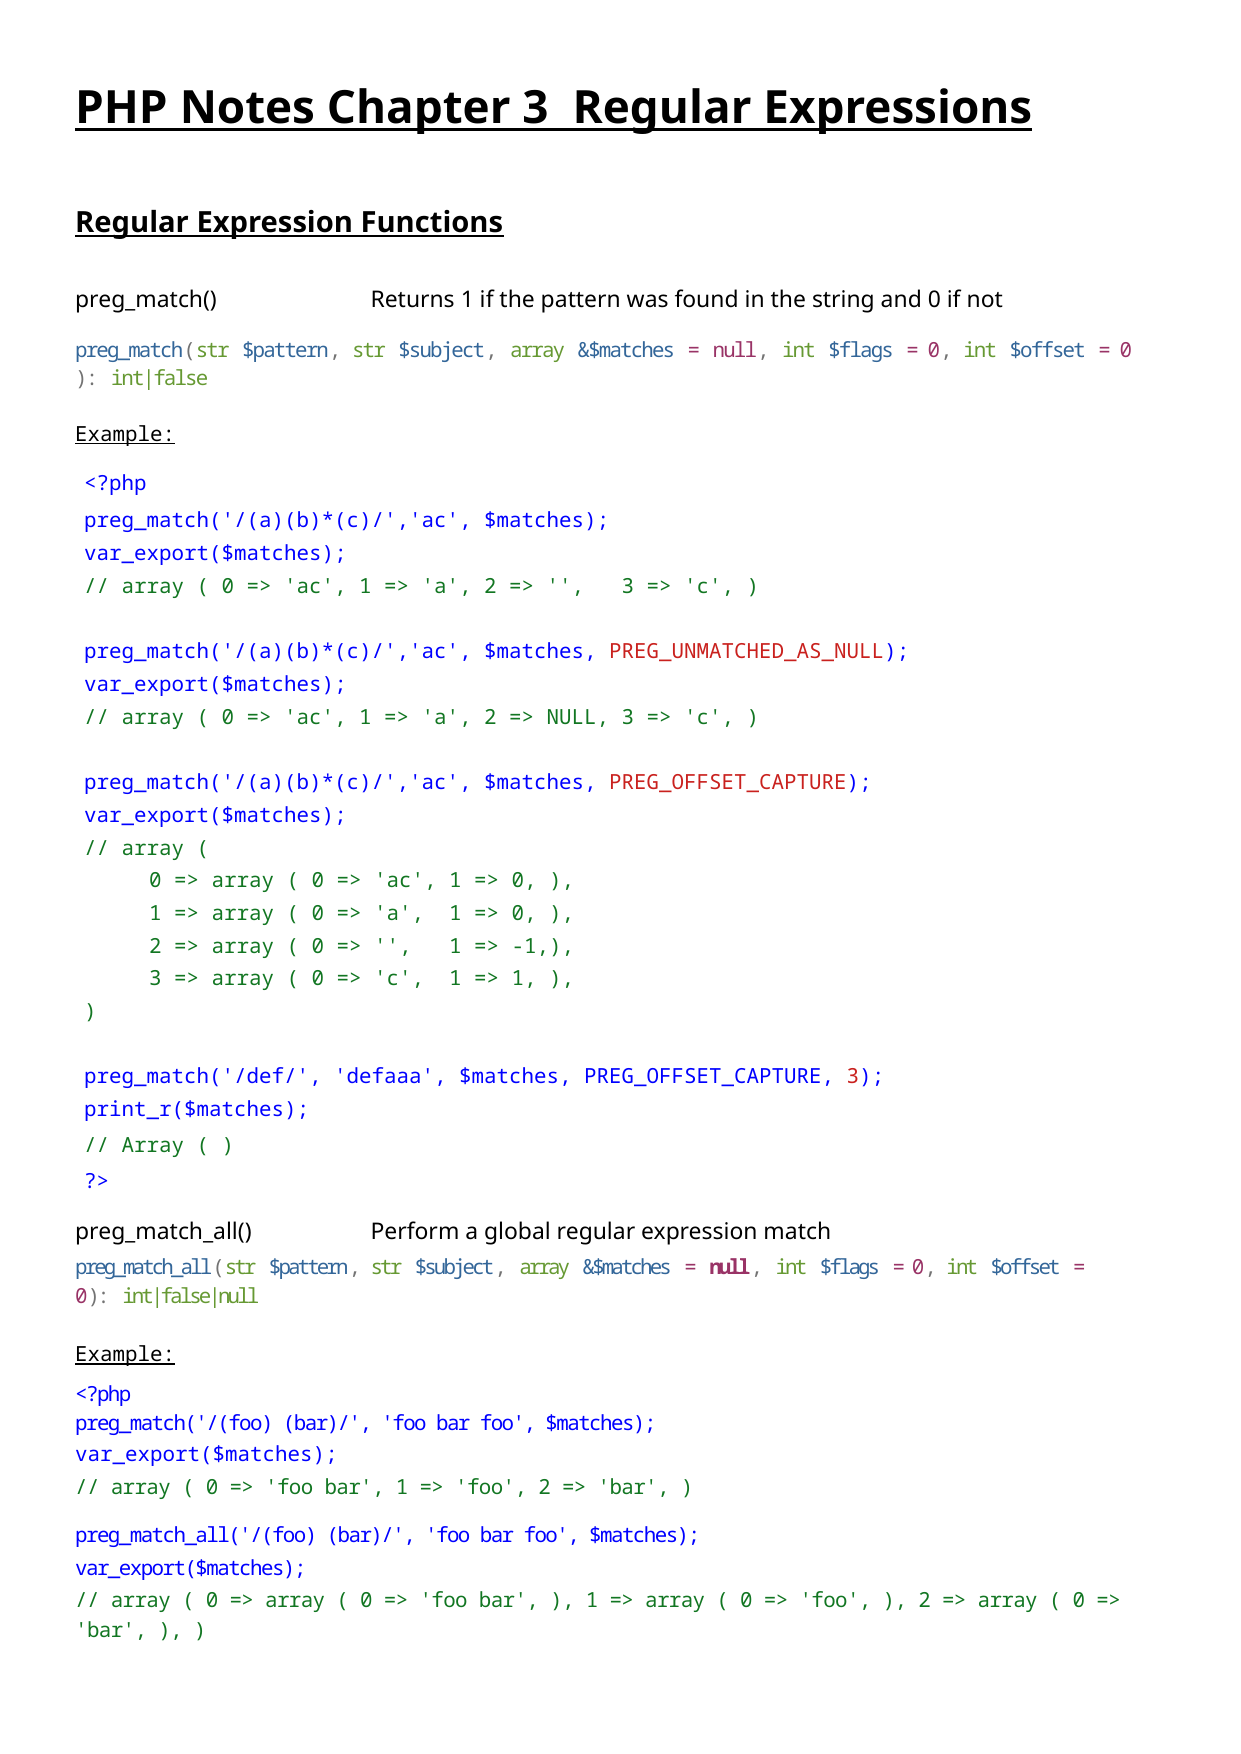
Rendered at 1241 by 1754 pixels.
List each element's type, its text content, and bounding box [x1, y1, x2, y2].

text var_export($matches); [75, 528, 1166, 561]
text preg_match_all(str $pattern, str $subject, array &$matches = null, int $flags = 0, int $offset = 0): int|false|null [75, 1252, 1166, 1309]
text 3 => array ( 0 => 'c', 1 => 1, ), [75, 953, 1166, 986]
text ?> [75, 1156, 1166, 1203]
text PHP Notes Chapter 3 Regular Expressions [75, 75, 1166, 137]
text var_export($matches); [75, 790, 1166, 822]
text <?php [75, 459, 1166, 497]
text 2 => array ( 0 => '', 1 => -1,), [75, 921, 1166, 953]
subtitle Regular Expression Functions [75, 202, 1166, 241]
text Example: [75, 419, 1166, 447]
text preg_match('/(foo) (bar)/', 'foo bar foo', $matches); [75, 1408, 1166, 1436]
text preg_match('/(a)(b)*(c)/','ac', $matches, PREG_UNMATCHED_AS_NULL); [75, 626, 1166, 659]
text // array ( [75, 822, 1166, 855]
text // Array ( ) [75, 1120, 1166, 1156]
text var_export($matches); [75, 1439, 1166, 1468]
text preg_match('/(a)(b)*(c)/','ac', $matches); [75, 497, 1166, 528]
text preg_match('/def/', 'defaaa', $matches, PREG_OFFSET_CAPTURE, 3); [75, 1051, 1166, 1084]
text preg_match_all() Perform a global regular expression match [75, 1215, 1166, 1246]
text var_export($matches); [75, 659, 1166, 692]
text preg_match() Returns 1 if the pattern was found in the string and 0 if not [75, 283, 1166, 314]
text // array ( 0 => 'foo bar', 1 => 'foo', 2 => 'bar', ) [75, 1471, 1166, 1501]
text 1 => array ( 0 => 'a', 1 => 0, ), [75, 888, 1166, 921]
text // array ( 0 => 'ac', 1 => 'a', 2 => '', 3 => 'c', ) [75, 561, 1166, 599]
text // array ( 0 => array ( 0 => 'foo bar', ), 1 => array ( 0 => 'foo', ), 2 => array ( 0 => 'bar', ), ) [75, 1584, 1166, 1643]
text preg_match(str $pattern, str $subject, array &$matches = null, int $flags = 0, int $offset = 0 ): int|false [75, 335, 1166, 392]
text <?php [75, 1379, 1166, 1408]
text var_export($matches); [75, 1551, 1166, 1581]
text ) [75, 986, 1166, 1025]
text 0 => array ( 0 => 'ac', 1 => 0, ), [75, 855, 1166, 888]
text // array ( 0 => 'ac', 1 => 'a', 2 => NULL, 3 => 'c', ) [75, 692, 1166, 730]
text preg_match('/(a)(b)*(c)/','ac', $matches, PREG_OFFSET_CAPTURE); [75, 757, 1166, 790]
text preg_match_all('/(foo) (bar)/', 'foo bar foo', $matches); [75, 1519, 1166, 1548]
text print_r($matches); [75, 1084, 1166, 1120]
text Example: [75, 1339, 1166, 1368]
